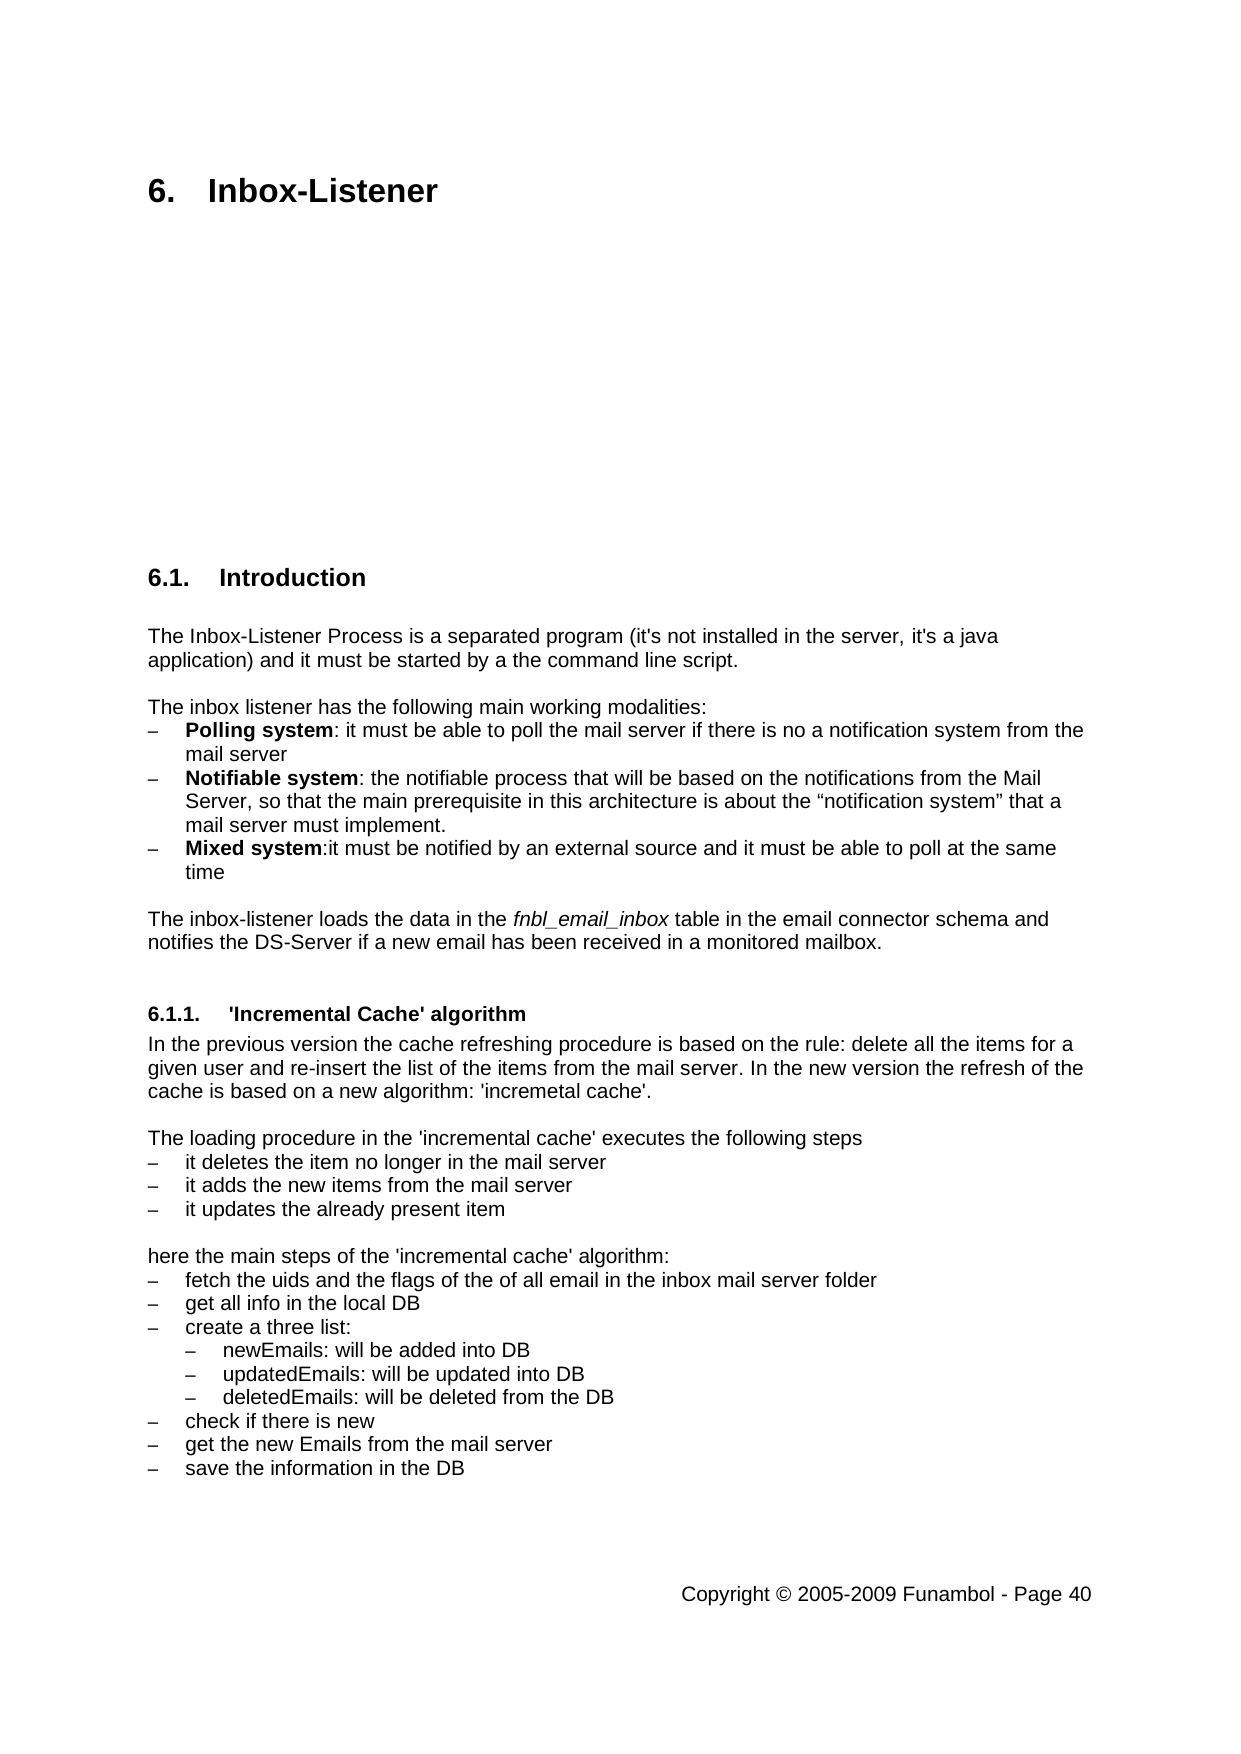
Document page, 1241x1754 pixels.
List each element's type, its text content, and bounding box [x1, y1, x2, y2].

list deletedEmails: will be deleted from the DB [185, 1386, 1093, 1409]
list Polling system: it must be able to poll the mail server if there is no a notification system from the mail server [148, 719, 1093, 766]
list check if there is new [148, 1409, 1093, 1433]
text here the main steps of the 'incremental cache' algorithm: [148, 1244, 1093, 1268]
list it updates the already present item [148, 1197, 1093, 1221]
list get all info in the local DB [148, 1292, 1093, 1315]
list fetch the uids and the flags of the of all email in the inbox mail server folder [148, 1268, 1093, 1292]
text The inbox-listener loads the data in the fnbl_email_inbox table in the email connector schema and notifies the DS-Server if a new email has been received in a monitored mailbox. [148, 907, 1093, 954]
text The loading procedure in the 'incremental cache' executes the following steps [148, 1127, 1093, 1150]
list it deletes the item no longer in the mail server [148, 1150, 1093, 1174]
list Notifiable system: the notifiable process that will be based on the notifications from the Mail Server, so that the main prerequisite in this architecture is about the “notification system” that a mail server must implement. [148, 766, 1093, 837]
text The inbox listener has the following main working modalities: [148, 695, 1093, 719]
list newEmails: will be added into DB [185, 1339, 1093, 1362]
list get the new Emails from the mail server [148, 1433, 1093, 1456]
subtitle Introduction [148, 564, 1093, 592]
list it adds the new items from the mail server [148, 1174, 1093, 1197]
list save the information in the DB [148, 1456, 1093, 1480]
text In the previous version the cache refreshing procedure is based on the rule: delete all the items for a given user and re-insert the list of the items from the mail server. In the new version the refresh of the cache is based on a new algorithm: 'incremetal cache'. [148, 1033, 1093, 1103]
list create a three list: [148, 1315, 1093, 1339]
text The Inbox-Listener Process is a separated program (it's not installed in the server, it's a java application) and it must be started by a the command line script. [148, 625, 1093, 672]
subtitle 'Incremental Cache' algorithm [148, 1003, 1093, 1026]
subtitle Inbox-Listener [148, 172, 1093, 210]
list updatedEmails: will be updated into DB [185, 1362, 1093, 1386]
list Mixed system:it must be notified by an external source and it must be able to poll at the same time [148, 837, 1093, 884]
